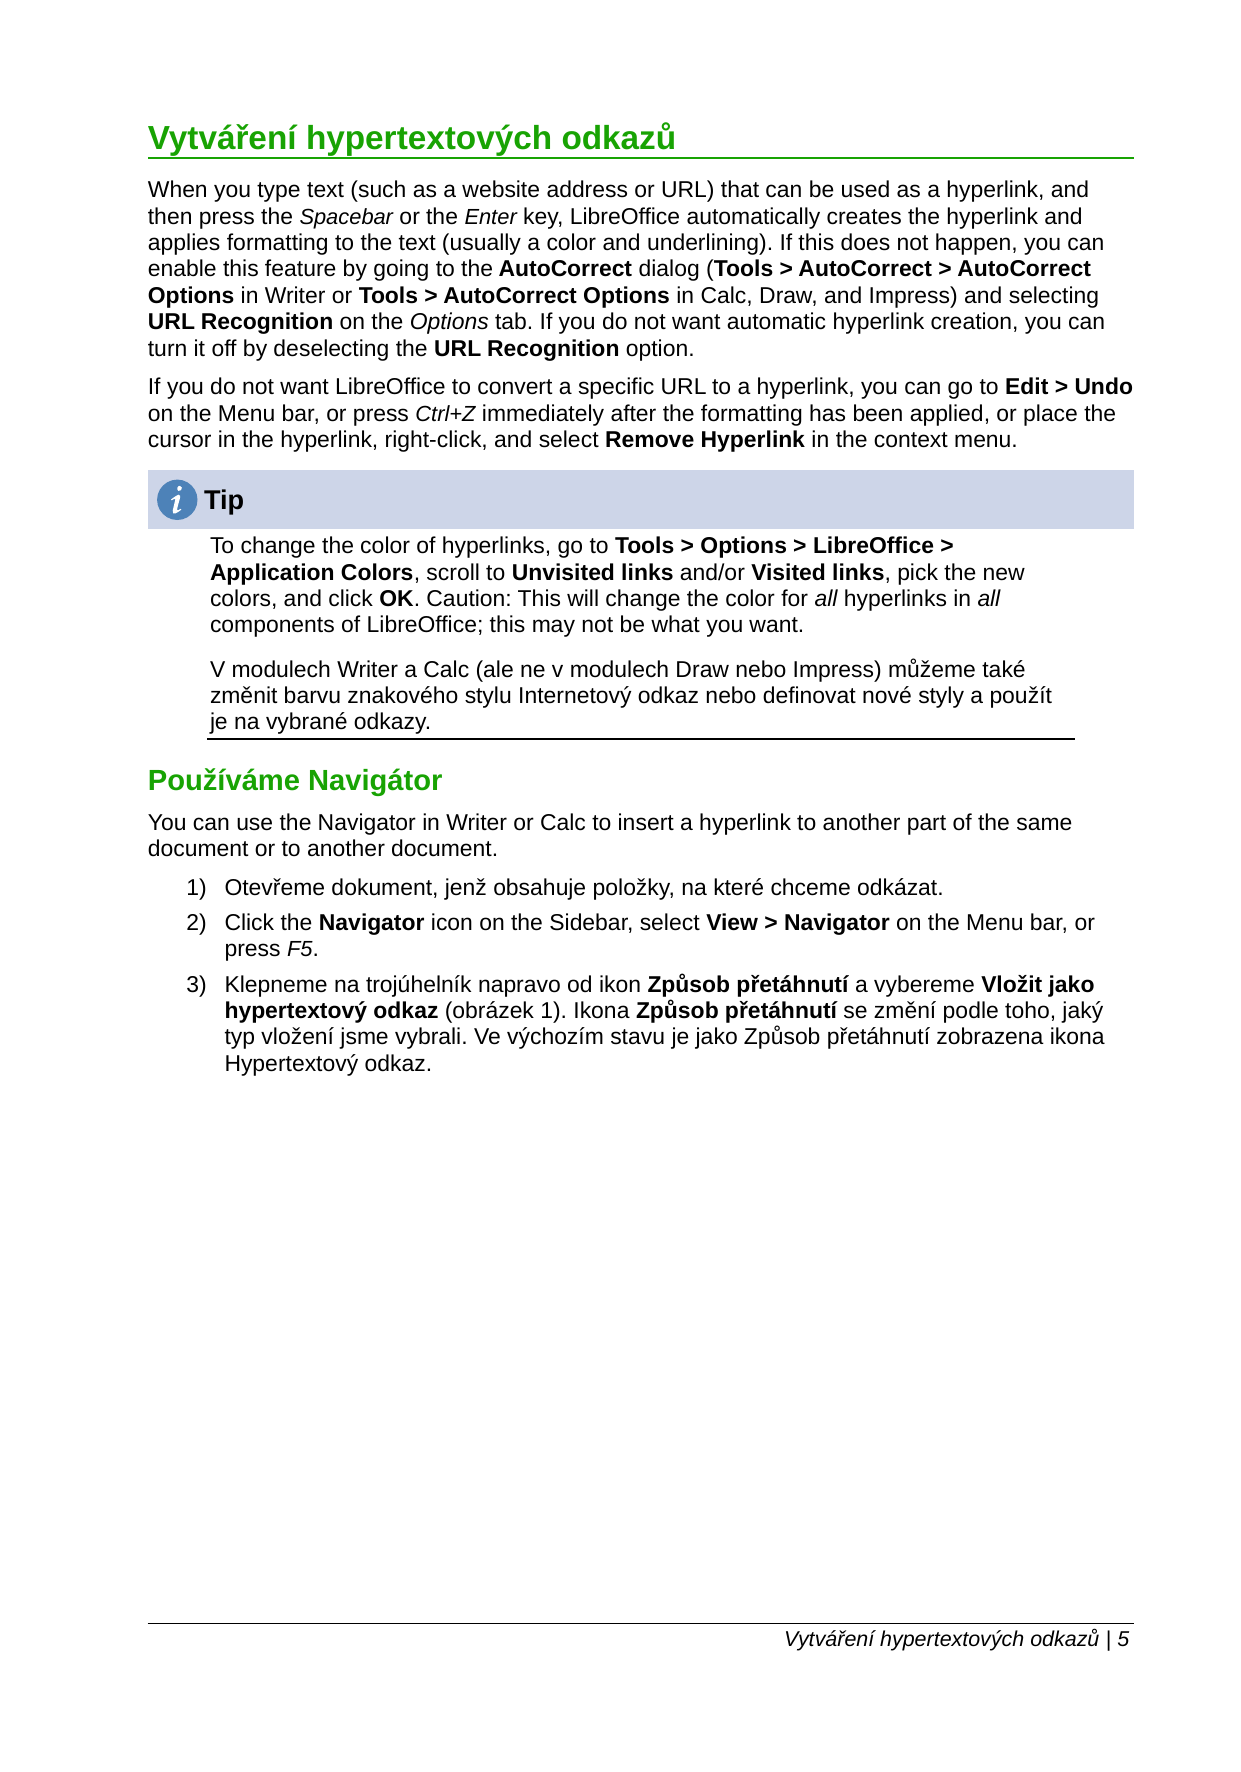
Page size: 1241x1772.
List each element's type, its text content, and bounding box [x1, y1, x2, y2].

list Klepneme na trojúhelník napravo od ikon Způsob přetáhnutí a vybereme Vložit jako hypertextový odkaz (obrázek 1). Ikona Způsob přetáhnutí se změní podle toho, jaký typ vložení jsme vybrali. Ve výchozím stavu je jako Způsob přetáhnutí zobrazena ikona Hypertextový odkaz. [207, 971, 1134, 1076]
text You can use the Navigator in Writer or Calc to insert a hyperlink to another part of the same document or to another document. [148, 809, 1134, 861]
text To change the color of hyperlinks, go to Tools > Options > LibreOffice > Application Colors, scroll to Unvisited links and/or Visited links, pick the new colors, and click OK. Caution: This will change the color for all hyperlinks in all components of LibreOffice; this may not be what you want. [207, 529, 1075, 638]
list Otevřeme dokument, jenž obsahuje položky, na které chceme odkázat. [207, 874, 1134, 900]
subtitle Vytváření hypertextových odkazů [148, 118, 1134, 157]
text V modulech Writer a Calc (ale ne v modulech Draw nebo Impress) můžeme také změnit barvu znakového stylu Internetový odkaz nebo definovat nové styly a použít je na vybrané odkazy. [207, 652, 1075, 738]
text If you do not want LibreOffice to convert a specific URL to a hyperlink, you can go to Edit > Undo on the Menu bar, or press Ctrl+Z immediately after the formatting has been applied, or place the cursor in the hyperlink, right-click, and select Remove Hyperlink in the context menu. [148, 373, 1134, 452]
subtitle Tip [148, 470, 1134, 529]
text When you type text (such as a website address or URL) that can be used as a hyperlink, and then press the Spacebar or the Enter key, LibreOffice automatically creates the hyperlink and applies formatting to the text (usually a color and underlining). If this does not happen, you can enable this feature by going to the AutoCorrect dialog (Tools > AutoCorrect > AutoCorrect Options in Writer or Tools > AutoCorrect Options in Calc, Draw, and Impress) and selecting URL Recognition on the Options tab. If you do not want automatic hyperlink creation, you can turn it off by deselecting the URL Recognition option. [148, 176, 1134, 361]
subtitle Používáme Navigátor [148, 763, 1134, 797]
list Click the Navigator icon on the Sidebar, select View > Navigator on the Menu bar, or press F5. [207, 909, 1134, 962]
